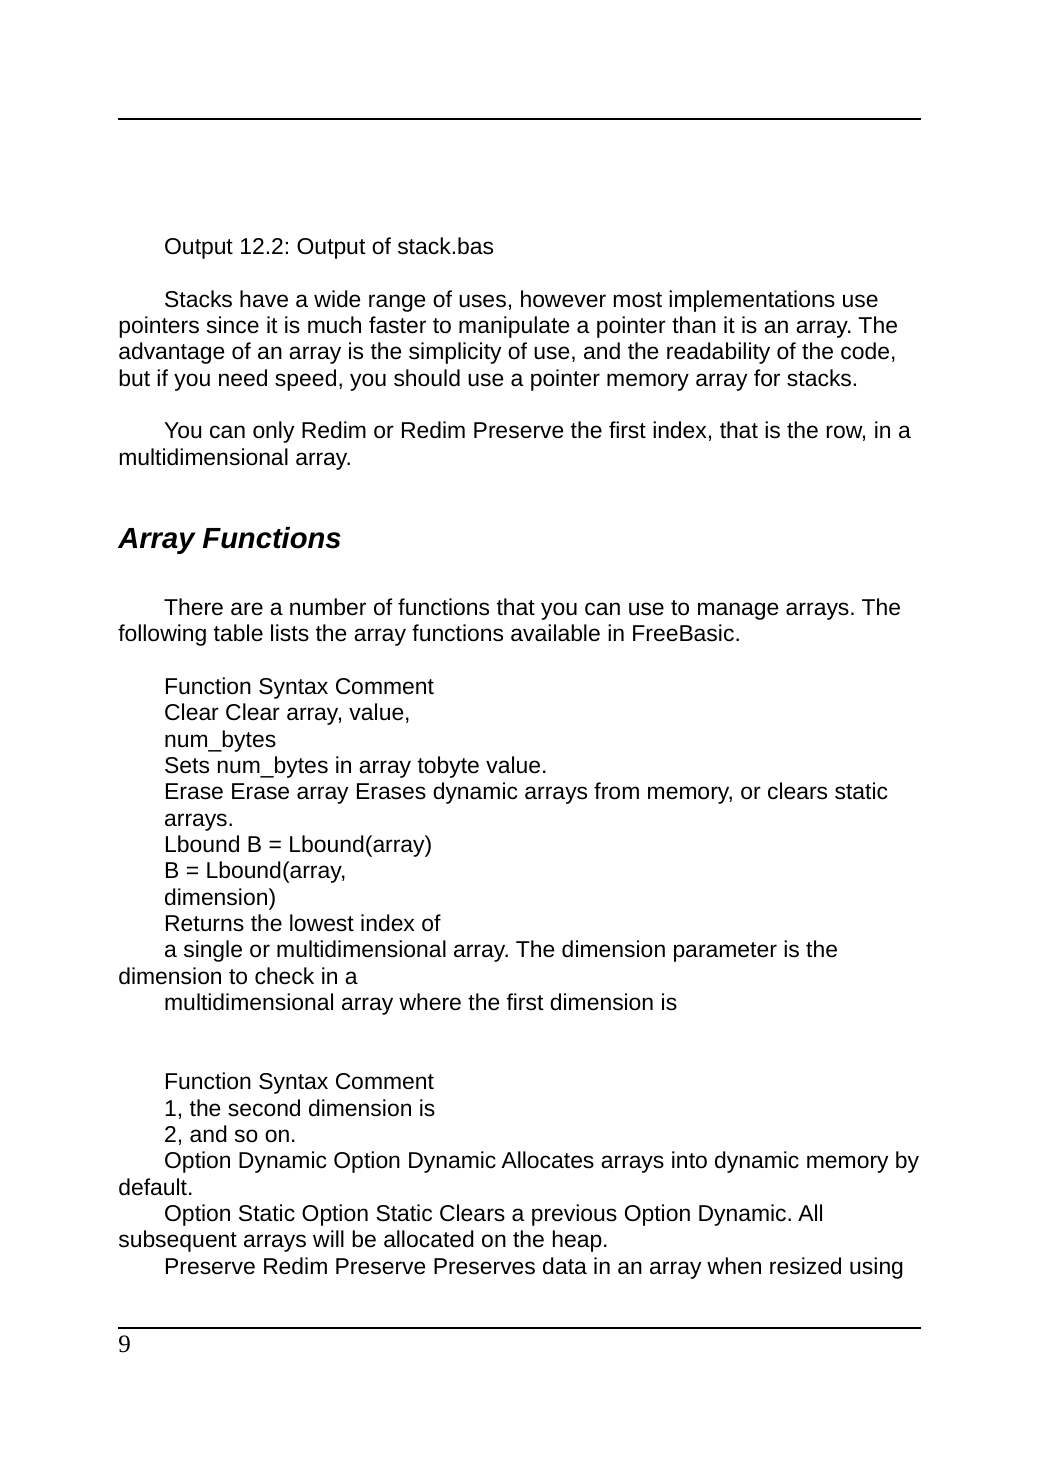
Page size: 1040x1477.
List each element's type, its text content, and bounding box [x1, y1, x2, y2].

text B = Lbound(array, [118, 857, 921, 884]
text multidimensional array where the first dimension is [118, 989, 921, 1016]
text Option Dynamic Option Dynamic Allocates arrays into dynamic memory by default. [118, 1147, 921, 1200]
text num_bytes [118, 726, 921, 752]
text dimension) [118, 884, 921, 910]
text Erase Erase array Erases dynamic arrays from memory, or clears static [118, 778, 921, 805]
text Sets num_bytes in array tobyte value. [118, 752, 921, 778]
text Function Syntax Comment [118, 673, 921, 699]
text Output 12.2: Output of stack.bas [118, 233, 921, 259]
text Stacks have a wide range of uses, however most implementations use pointers since it is much faster to manipulate a pointer than it is an array. The advantage of an array is the simplicity of use, and the readability of the code, but if you need speed, you should use a pointer memory array for stacks. [118, 286, 921, 391]
text arrays. [118, 805, 921, 831]
text Lbound B = Lbound(array) [118, 831, 921, 857]
text Option Static Option Static Clears a previous Option Dynamic. All subsequent arrays will be allocated on the heap. [118, 1200, 921, 1253]
text 2, and so on. [118, 1121, 921, 1147]
text 1, the second dimension is [118, 1094, 921, 1121]
text There are a number of functions that you can use to manage arrays. The following table lists the array functions available in FreeBasic. [118, 594, 921, 647]
text Function Syntax Comment [118, 1068, 921, 1094]
text You can only Redim or Redim Preserve the first index, that is the row, in a multidimensional array. [118, 417, 921, 470]
text Clear Clear array, value, [118, 699, 921, 726]
subtitle Array Functions [118, 521, 921, 555]
text a single or multidimensional array. The dimension parameter is the dimension to check in a [118, 936, 921, 989]
text Preserve Redim Preserve Preserves data in an array when resized using [118, 1253, 921, 1279]
text Returns the lowest index of [118, 910, 921, 936]
